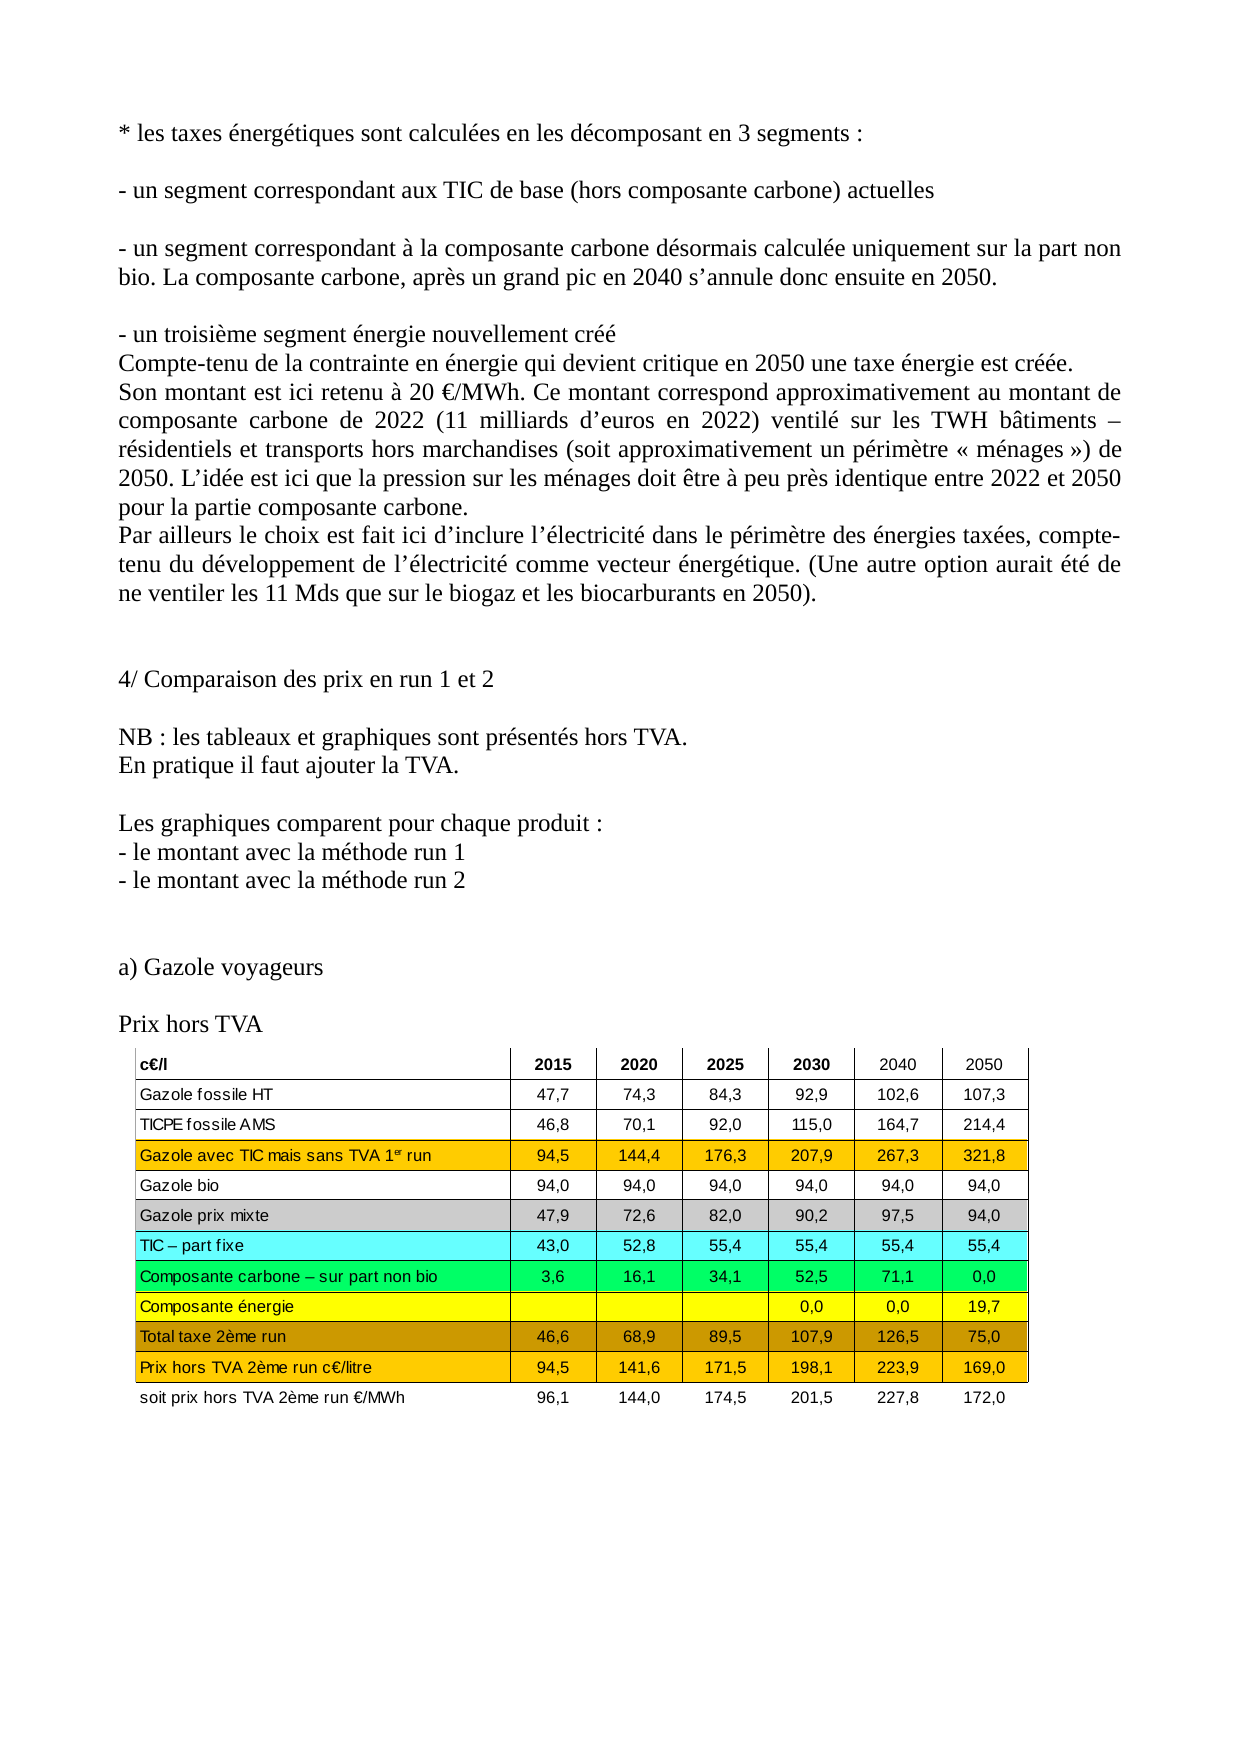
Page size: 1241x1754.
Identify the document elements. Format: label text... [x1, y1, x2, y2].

text Prix hors TVA [118, 1009, 1122, 1038]
text Compte-tenu de la contrainte en énergie qui devient critique en 2050 une taxe énergie est créée. [118, 348, 1122, 377]
text - un troisième segment énergie nouvellement créé [118, 319, 1122, 348]
text Par ailleurs le choix est fait ici d’inclure l’électricité dans le périmètre des énergies taxées, compte-tenu du développement de l’électricité comme vecteur énergétique. (Une autre option aurait été de ne ventiler les 11 Mds que sur le biogaz et les biocarburants en 2050). [118, 521, 1122, 607]
text a) Gazole voyageurs [118, 952, 1122, 981]
text NB : les tableaux et graphiques sont présentés hors TVA. [118, 722, 1122, 751]
text * les taxes énergétiques sont calculées en les décomposant en 3 segments : [118, 118, 1122, 147]
text - un segment correspondant aux TIC de base (hors composante carbone) actuelles [118, 176, 1122, 204]
text En pratique il faut ajouter la TVA. [118, 751, 1122, 779]
text - un segment correspondant à la composante carbone désormais calculée uniquement sur la part non bio. La composante carbone, après un grand pic en 2040 s’annule donc ensuite en 2050. [118, 233, 1122, 291]
text 4/ Comparaison des prix en run 1 et 2 [118, 664, 1122, 693]
text Les graphiques comparent pour chaque produit : [118, 808, 1122, 837]
text Son montant est ici retenu à 20 €/MWh. Ce montant correspond approximativement au montant de composante carbone de 2022 (11 milliards d’euros en 2022) ventilé sur les TWH bâtiments – résidentiels et transports hors marchandises (soit approximativement un périmètre « ménages ») de 2050. L’idée est ici que la pression sur les ménages doit être à peu près identique entre 2022 et 2050 pour la partie composante carbone. [118, 377, 1122, 521]
text - le montant avec la méthode run 1 [118, 837, 1122, 866]
text - le montant avec la méthode run 2 [118, 866, 1122, 894]
